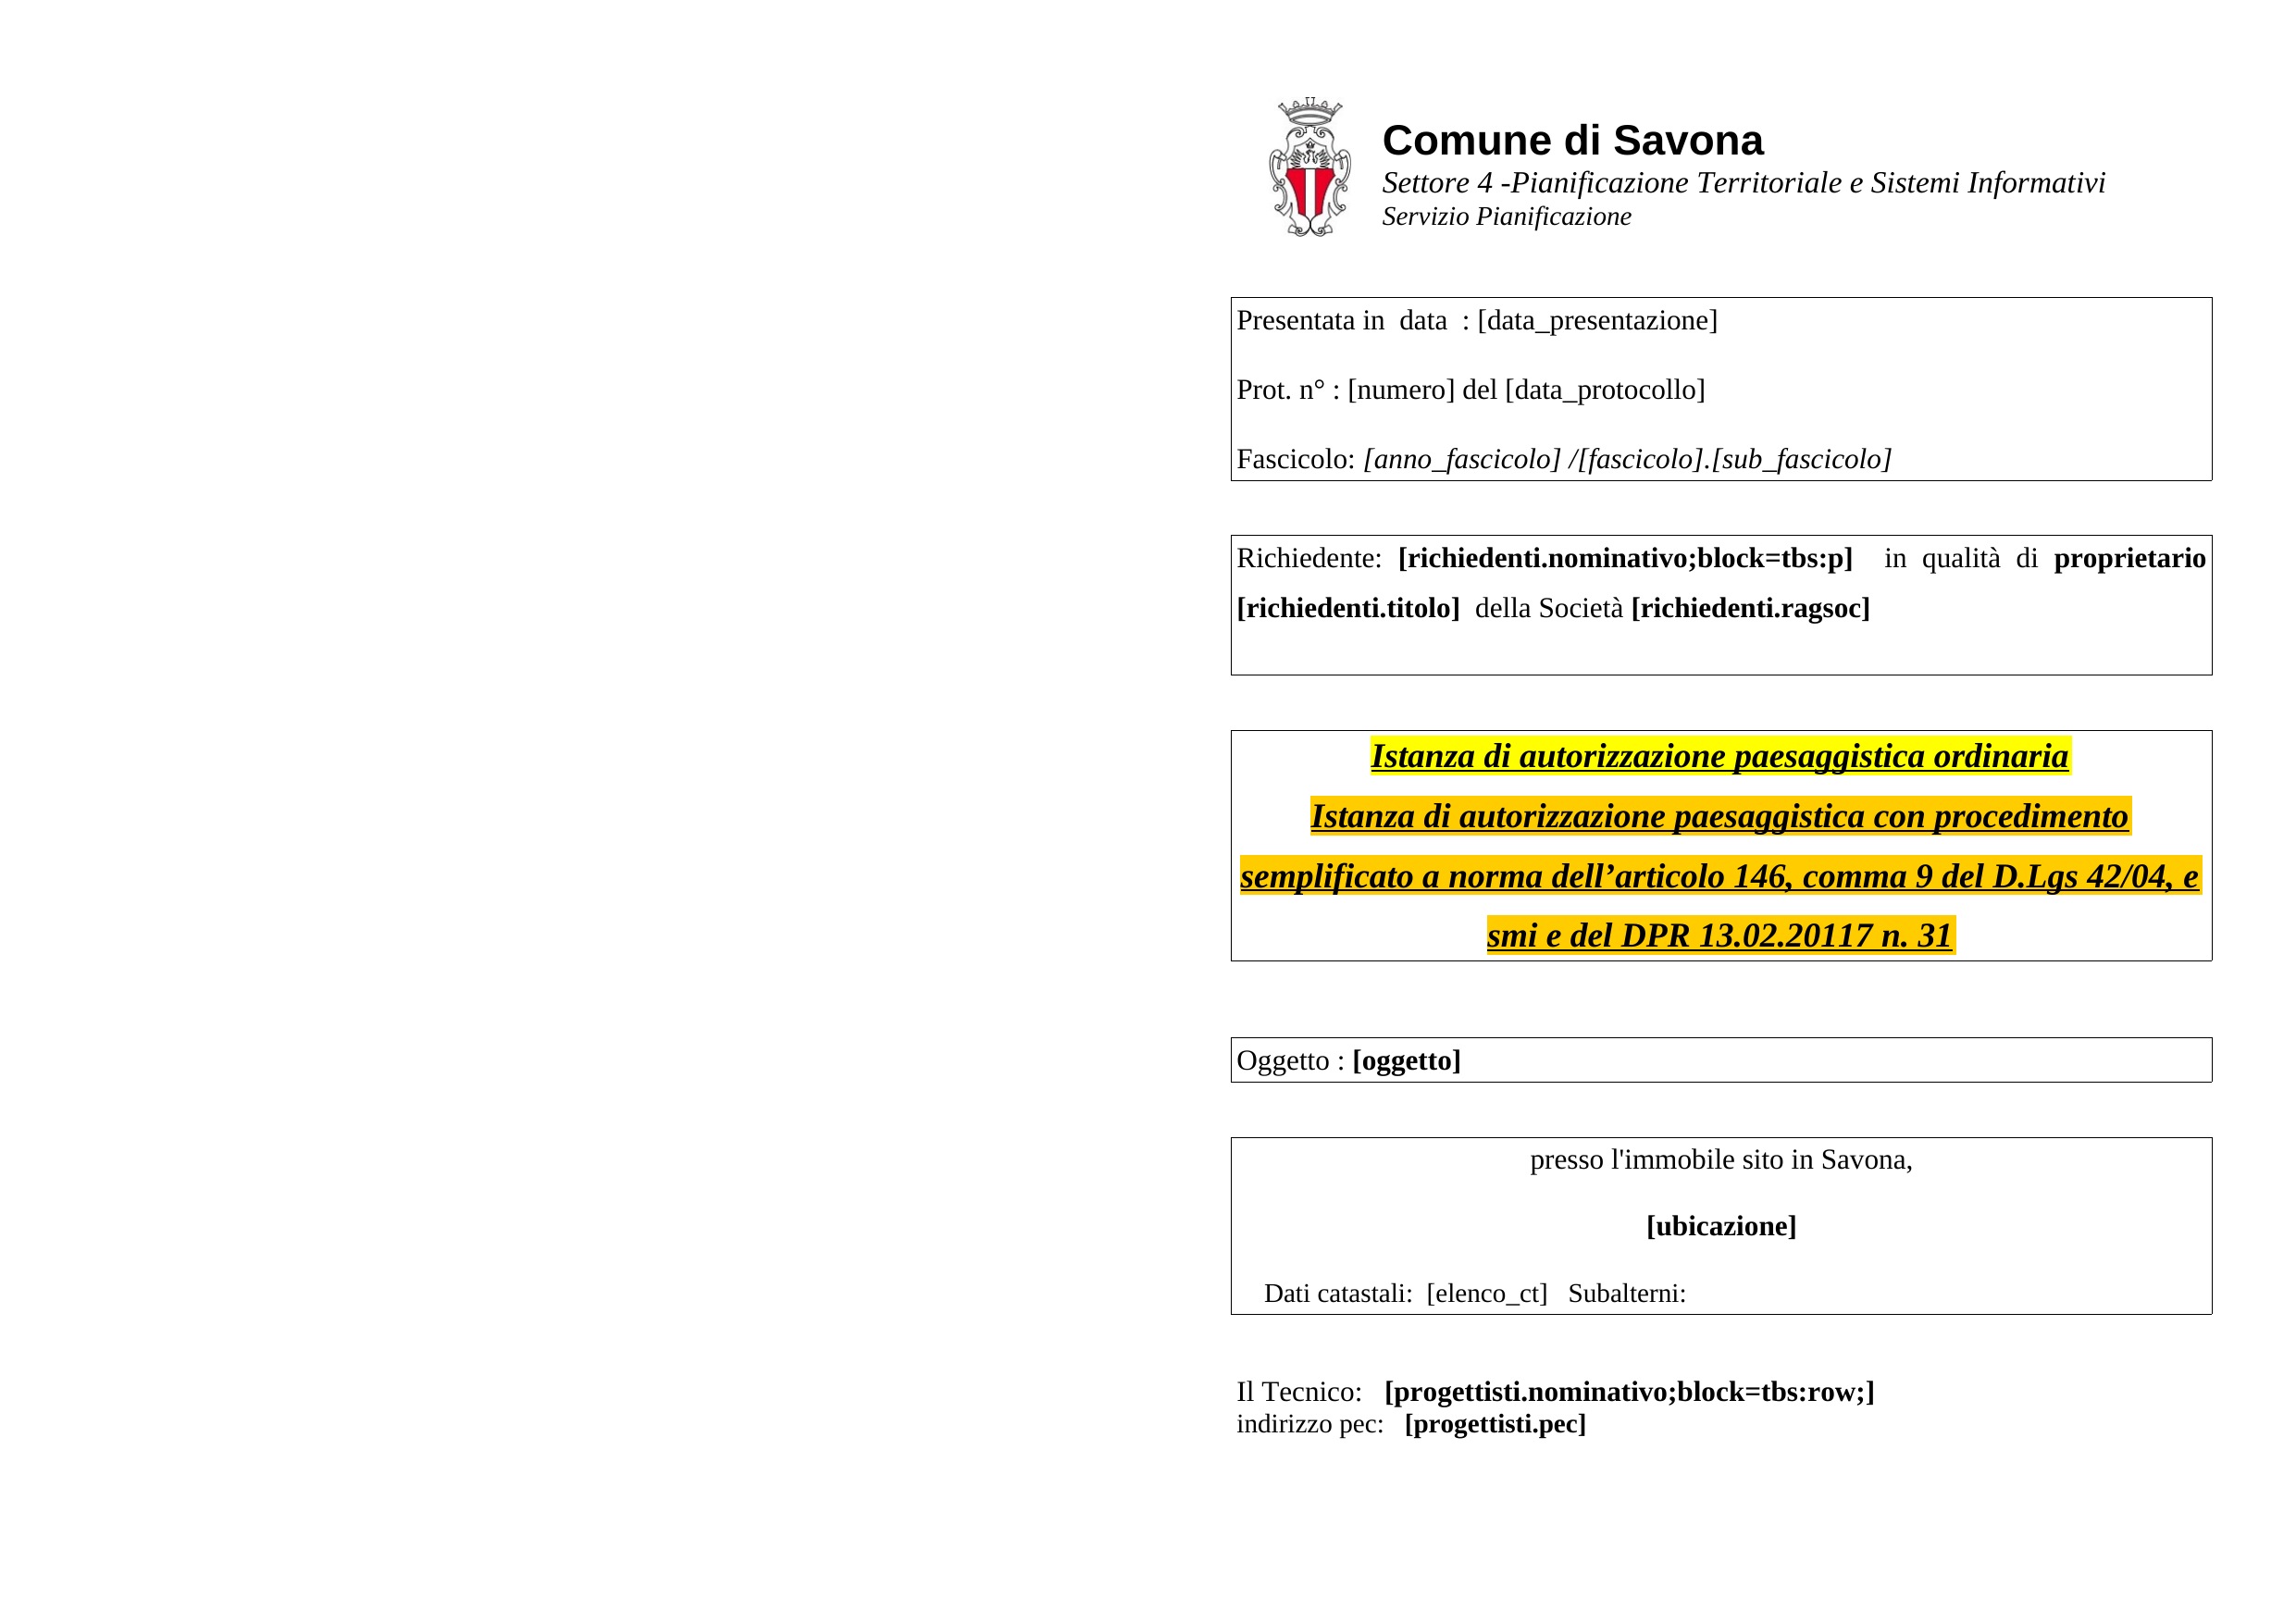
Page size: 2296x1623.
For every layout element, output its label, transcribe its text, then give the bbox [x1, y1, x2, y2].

table_cell [82, 1314, 1231, 1369]
table_cell Il Tecnico: [progettisti.nominativo;block=tbs:row;] indirizzo pec: [progettisti.pec] [1231, 1369, 2212, 1444]
table_cell [82, 1037, 1231, 1082]
table_cell [1231, 1315, 2212, 1369]
table_cell [1231, 675, 2212, 730]
table_cell Presentata in data : [data_presentazione] Prot. n° : [numero] del [data_protocollo] Fascicolo: [anno_fascicolo] /[fascicolo].[sub_fascicolo] [1232, 298, 2212, 479]
table_cell [1231, 265, 2212, 297]
table_cell [82, 629, 1231, 675]
table_cell [1231, 961, 2212, 1037]
table_cell Istanza di autorizzazione paesaggistica ordinaria Istanza di autorizzazione paesaggistica con procedimento semplificato a norma dell’articolo 146, comma 9 del D.Lgs 42/04, e smi e del DPR 13.02.20117 n. 31 [1232, 731, 2212, 960]
table_cell [82, 960, 1231, 1037]
table_cell [82, 730, 1231, 960]
table_header [82, 82, 1231, 265]
table_cell [82, 675, 1231, 730]
table_header [1231, 82, 1377, 265]
table_cell [82, 1082, 1231, 1137]
table_cell presso l'immobile sito in Savona, [ubicazione] Dati catastali: [elenco_ct] Subalterni: [1232, 1138, 2212, 1314]
picture [1269, 97, 1351, 237]
table_header Comune di Savona Settore 4 -Pianificazione Territoriale e Sistemi Informativi Servizio Pianificazione [1377, 82, 2212, 265]
table_cell Oggetto : [oggetto] [1232, 1038, 2212, 1082]
table_cell Richiedente: [richiedenti.nominativo;block=tbs:p] in qualità di proprietario [richiedenti.titolo] della Società [richiedenti.ragsoc] [1232, 536, 2212, 628]
table_cell [82, 297, 1231, 479]
table_cell [82, 1369, 1231, 1444]
table_cell [82, 265, 1231, 297]
table_cell [1232, 629, 2212, 675]
table_cell [82, 1137, 1231, 1314]
table_cell [1231, 1083, 2212, 1137]
table_cell [82, 535, 1231, 628]
table_cell [1231, 481, 2212, 535]
table_cell [82, 480, 1231, 535]
